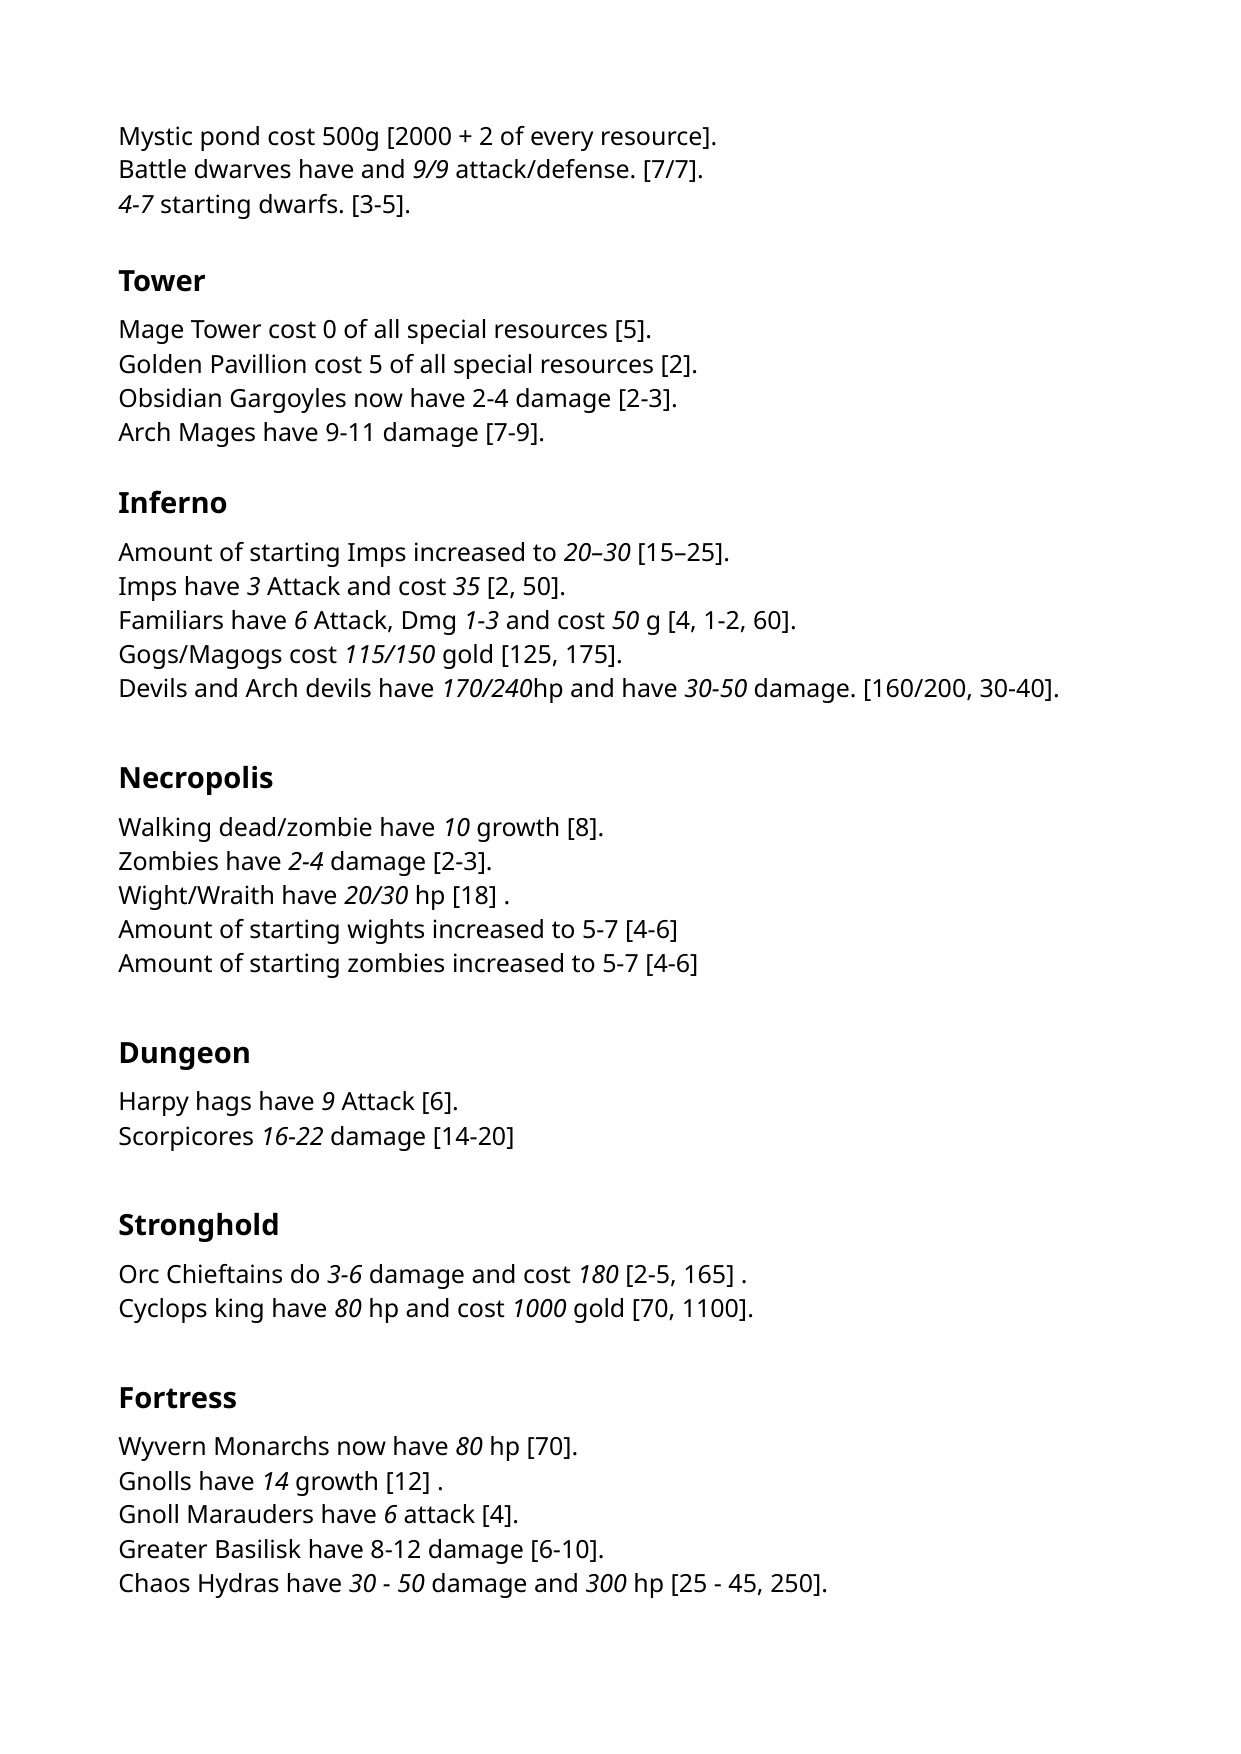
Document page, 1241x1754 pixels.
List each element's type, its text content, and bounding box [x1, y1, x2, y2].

text Scorpicores 16-22 damage [14-20] [118, 1118, 1122, 1152]
text Chaos Hydras have 30 - 50 damage and 300 hp [25 - 45, 250]. [118, 1565, 1122, 1599]
text Wight/Wraith have 20/30 hp [18] . [118, 877, 1122, 912]
text Tower [118, 260, 1122, 300]
text Obsidian Gargoyles now have 2-4 damage [2-3]. [118, 380, 1122, 414]
text Familiars have 6 Attack, Dmg 1-3 and cost 50 g [4, 1-2, 60]. [118, 603, 1122, 637]
text Fortress [118, 1377, 1122, 1417]
text Imps have 3 Attack and cost 35 [2, 50]. [118, 569, 1122, 603]
text Orc Chieftains do 3-6 damage and cost 180 [2-5, 165] . [118, 1257, 1122, 1291]
text Golden Pavillion cost 5 of all special resources [2]. [118, 346, 1122, 380]
text Amount of starting Imps increased to 20–30 [15–25]. [118, 535, 1122, 569]
text Devils and Arch devils have 170/240hp and have 30-50 damage. [160/200, 30-40]. [118, 671, 1122, 705]
text Gnoll Marauders have 6 attack [4]. [118, 1497, 1122, 1531]
text Arch Mages have 9-11 damage [7-9]. [118, 414, 1122, 448]
text Greater Basilisk have 8-12 damage [6-10]. [118, 1531, 1122, 1565]
text Wyvern Monarchs now have 80 hp [70]. [118, 1429, 1122, 1463]
text Gnolls have 14 growth [12] . [118, 1463, 1122, 1497]
text 4-7 starting dwarfs. [3-5]. [118, 186, 1122, 220]
text Amount of starting zombies increased to 5-7 [4-6] [118, 946, 1122, 980]
text Walking dead/zombie have 10 growth [8]. [118, 809, 1122, 843]
text Amount of starting wights increased to 5-7 [4-6] [118, 912, 1122, 946]
text Cyclops king have 80 hp and cost 1000 gold [70, 1100]. [118, 1291, 1122, 1325]
text Necropolis [118, 757, 1122, 797]
text Harpy hags have 9 Attack [6]. [118, 1084, 1122, 1118]
text Gogs/Magogs cost 115/150 gold [125, 175]. [118, 637, 1122, 671]
text Mage Tower cost 0 of all special resources [5]. [118, 312, 1122, 346]
text Zombies have 2-4 damage [2-3]. [118, 843, 1122, 877]
text Mystic pond cost 500g [2000 + 2 of every resource]. [118, 118, 1122, 152]
text Stronghold [118, 1204, 1122, 1244]
text Inferno [118, 482, 1122, 522]
text Battle dwarves have and 9/9 attack/defense. [7/7]. [118, 152, 1122, 186]
text Dungeon [118, 1032, 1122, 1072]
